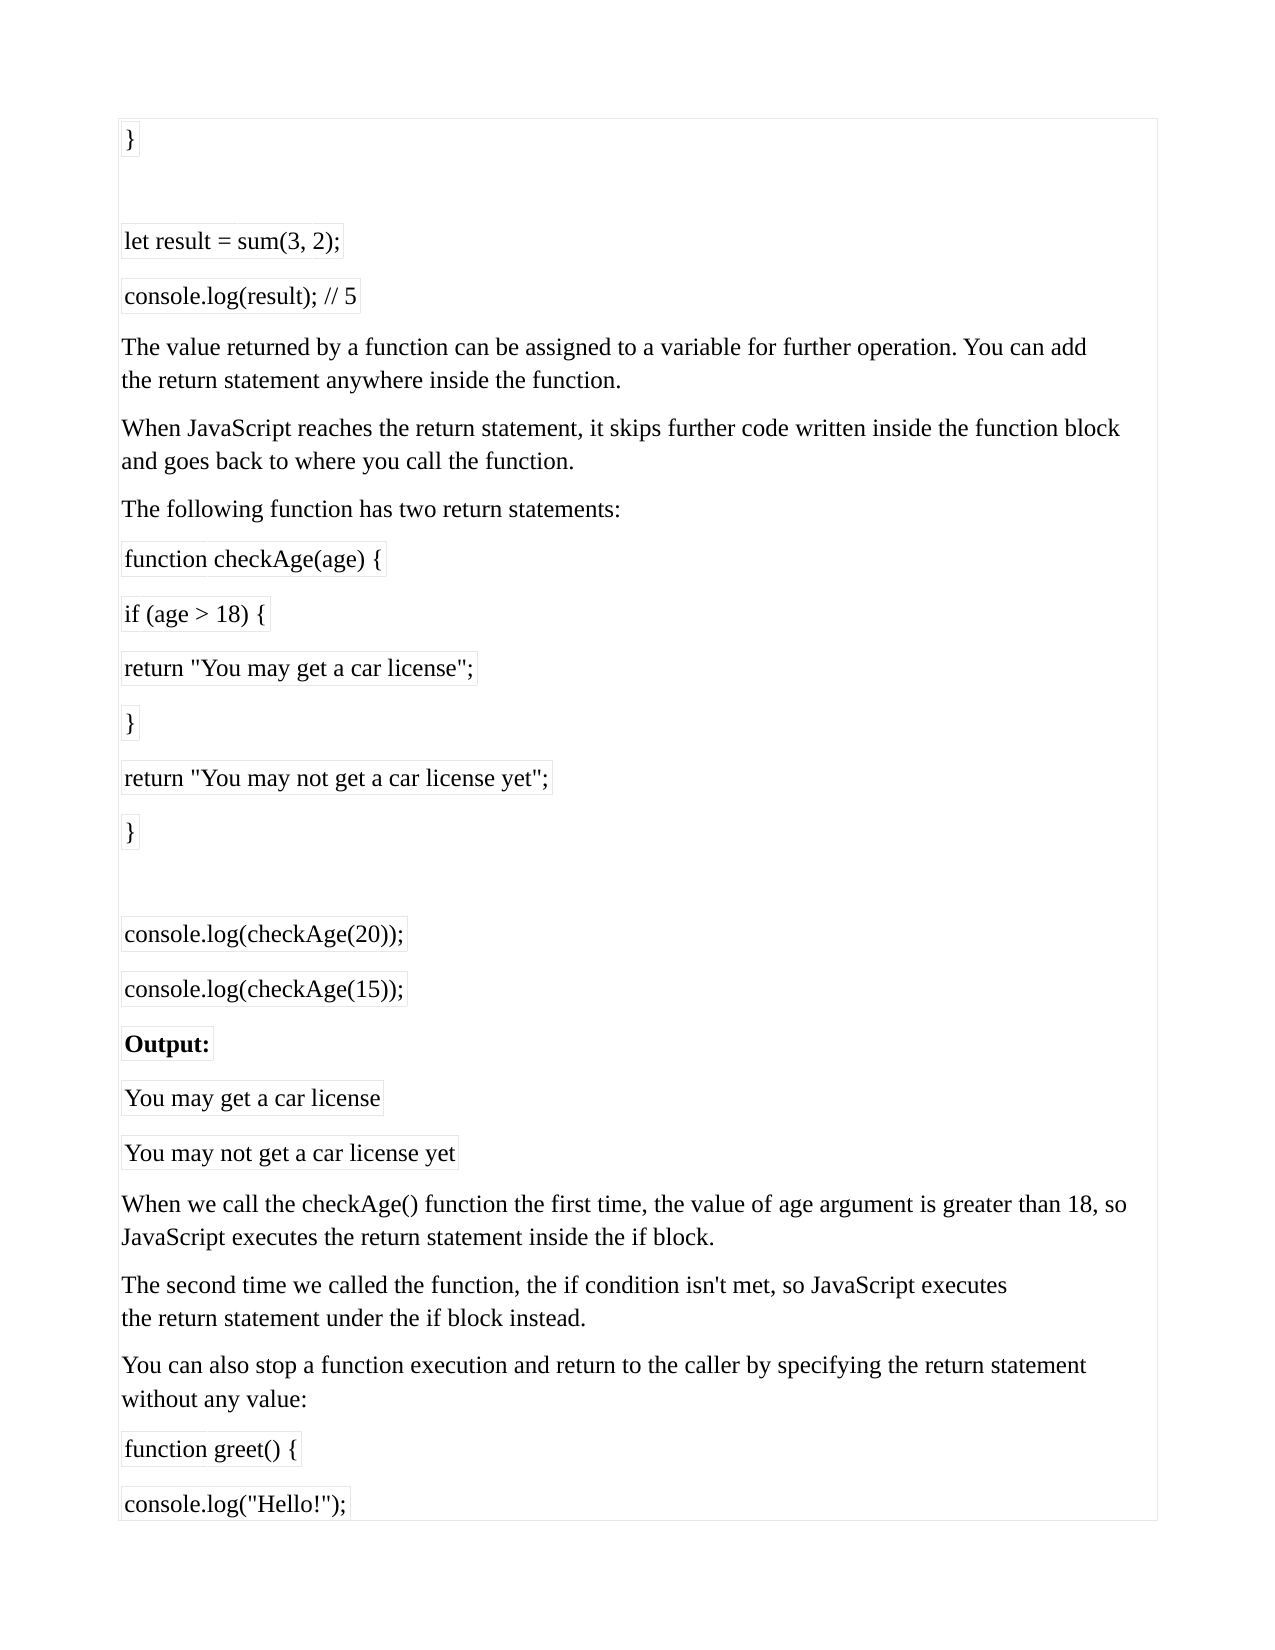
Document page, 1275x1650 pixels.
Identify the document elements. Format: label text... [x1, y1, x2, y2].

text console.log("Hello!"); [119, 1483, 1157, 1520]
text } [119, 119, 1157, 156]
text console.log(checkAge(15)); [119, 968, 1157, 1006]
text } [119, 702, 1157, 740]
text return "You may get a car license"; [119, 647, 1157, 685]
text When we call the checkAge() function the first time, the value of age argument is greater than 18, so JavaScript executes the return statement inside the if block. [119, 1186, 1157, 1251]
text You may not get a car license yet [119, 1132, 1157, 1169]
text Output: [119, 1023, 1157, 1060]
text } [119, 811, 1157, 849]
text The value returned by a function can be assigned to a variable for further operation. You can add the return statement anywhere inside the function. [119, 329, 1157, 394]
text The following function has two return statements: [119, 491, 1157, 522]
text if (age > 18) { [119, 593, 1157, 631]
text You may get a car license [119, 1077, 1157, 1115]
text The second time we called the function, the if condition isn't met, so JavaScript executes the return statement under the if block instead. [119, 1267, 1157, 1332]
text return "You may not get a car license yet"; [119, 757, 1157, 794]
text console.log(result); // 5 [119, 275, 1157, 313]
text console.log(checkAge(20)); [119, 913, 1157, 951]
text function checkAge(age) { [119, 538, 1157, 576]
text When JavaScript reaches the return statement, it skips further code written inside the function block and goes back to where you call the function. [119, 410, 1157, 475]
text You can also stop a function execution and return to the caller by specifying the return statement without any value: [119, 1348, 1157, 1412]
text let result = sum(3, 2); [119, 220, 1157, 258]
text function greet() { [119, 1428, 1157, 1466]
